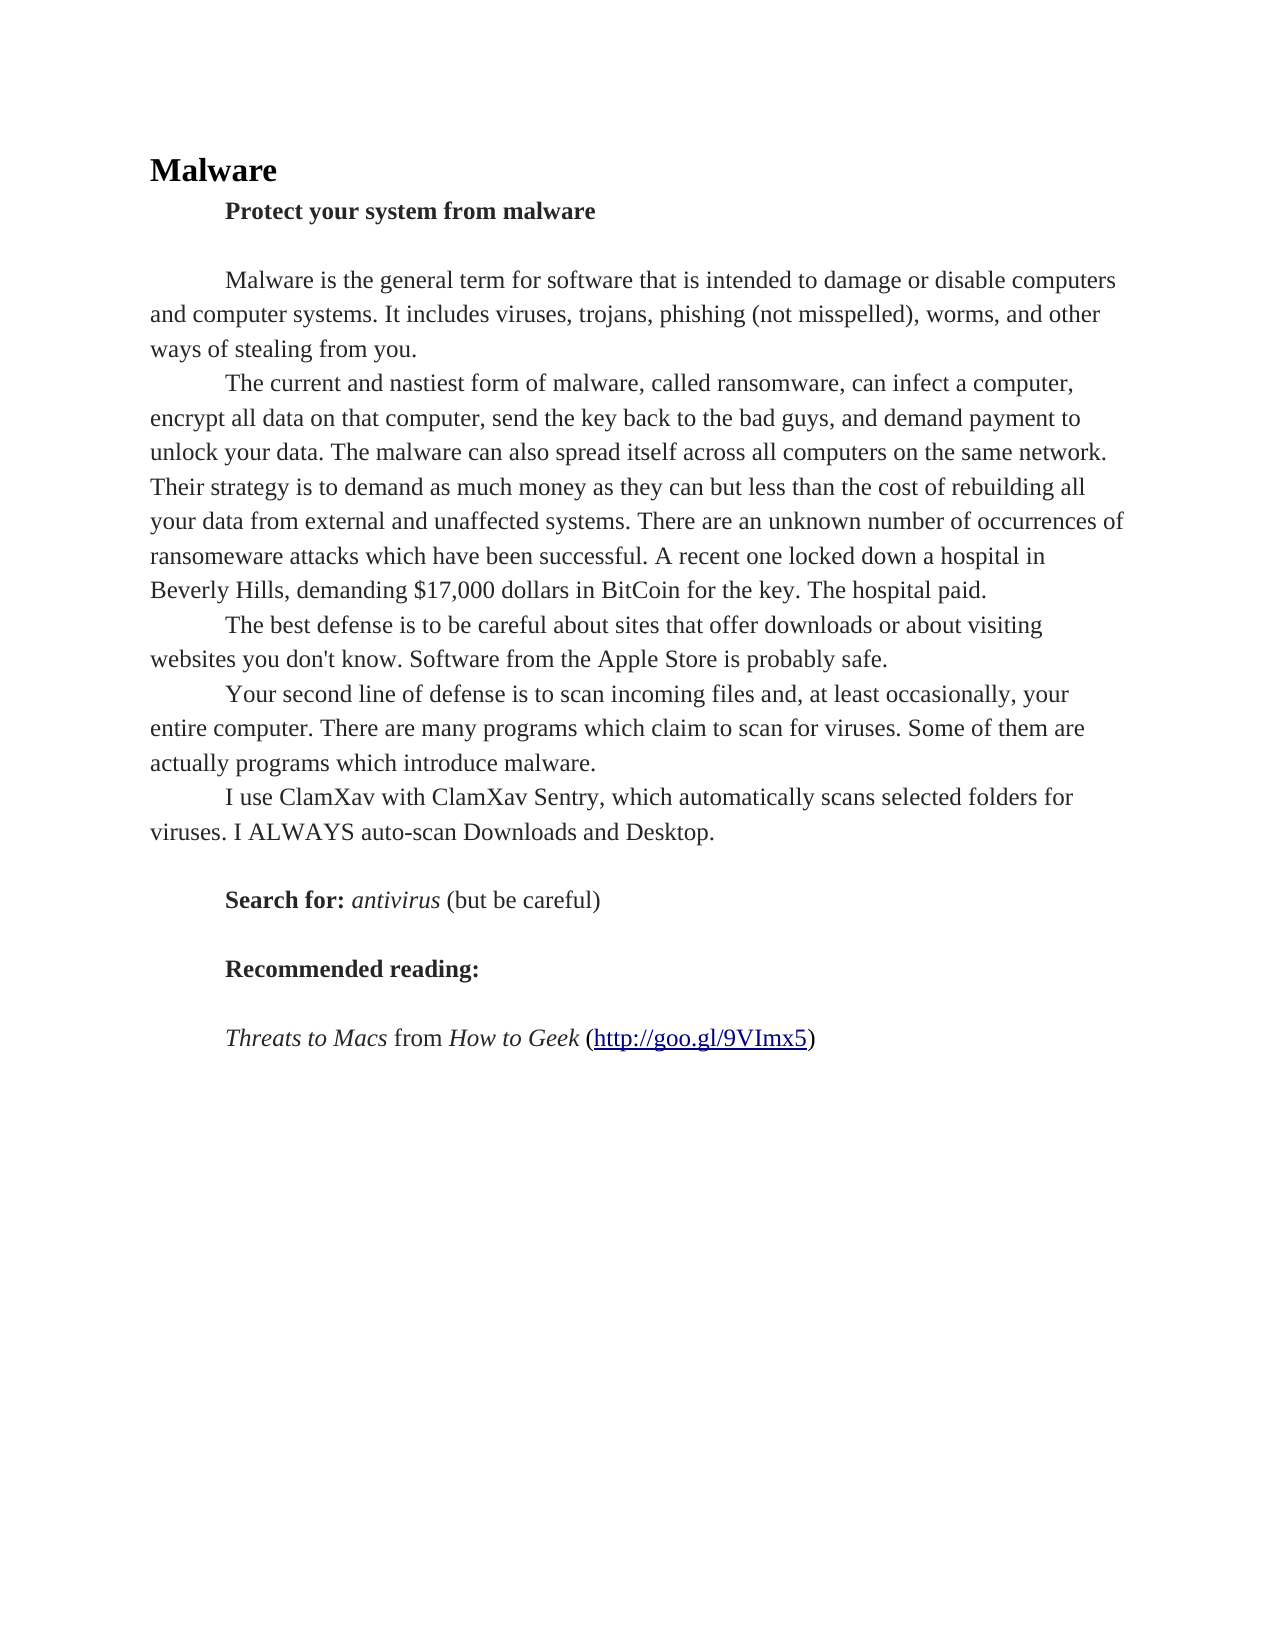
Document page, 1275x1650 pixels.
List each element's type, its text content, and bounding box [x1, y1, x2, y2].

text Malware [150, 150, 1125, 188]
text Search for: antivirus (but be careful) [150, 886, 1125, 914]
text The best defense is to be careful about sites that offer downloads or about visiting websites you don't know. Software from the Apple Store is probably safe. [150, 610, 1125, 673]
text Malware is the general term for software that is intended to damage or disable computers and computer systems. It includes viruses, trojans, phishing (not misspelled), worms, and other ways of stealing from you. [150, 265, 1125, 363]
text The current and nastiest form of malware, called ransomware, can infect a computer, encrypt all data on that computer, send the key back to the bad guys, and demand payment to unlock your data. The malware can also spread itself across all computers on the same network. Their strategy is to demand as much money as they can but less than the cost of rebuilding all your data from external and unaffected systems. There are an unknown number of occurrences of ransomeware attacks which have been successful. A recent one locked down a hospital in Beverly Hills, demanding $17,000 dollars in BitCoin for the key. The hospital paid. [150, 368, 1125, 604]
text Your second line of defense is to scan incoming files and, at least occasionally, your entire computer. There are many programs which claim to scan for viruses. Some of them are actually programs which introduce malware. [150, 679, 1125, 776]
text Recommended reading: [150, 954, 1125, 983]
text I use ClamXav with ClamXav Sentry, which automatically scans selected folders for viruses. I ALWAYS auto-scan Downloads and Desktop. [150, 782, 1125, 845]
text Protect your system from malware [150, 196, 1125, 225]
text Threats to Macs from How to Geek (http://goo.gl/9VImx5) [150, 1023, 1125, 1052]
